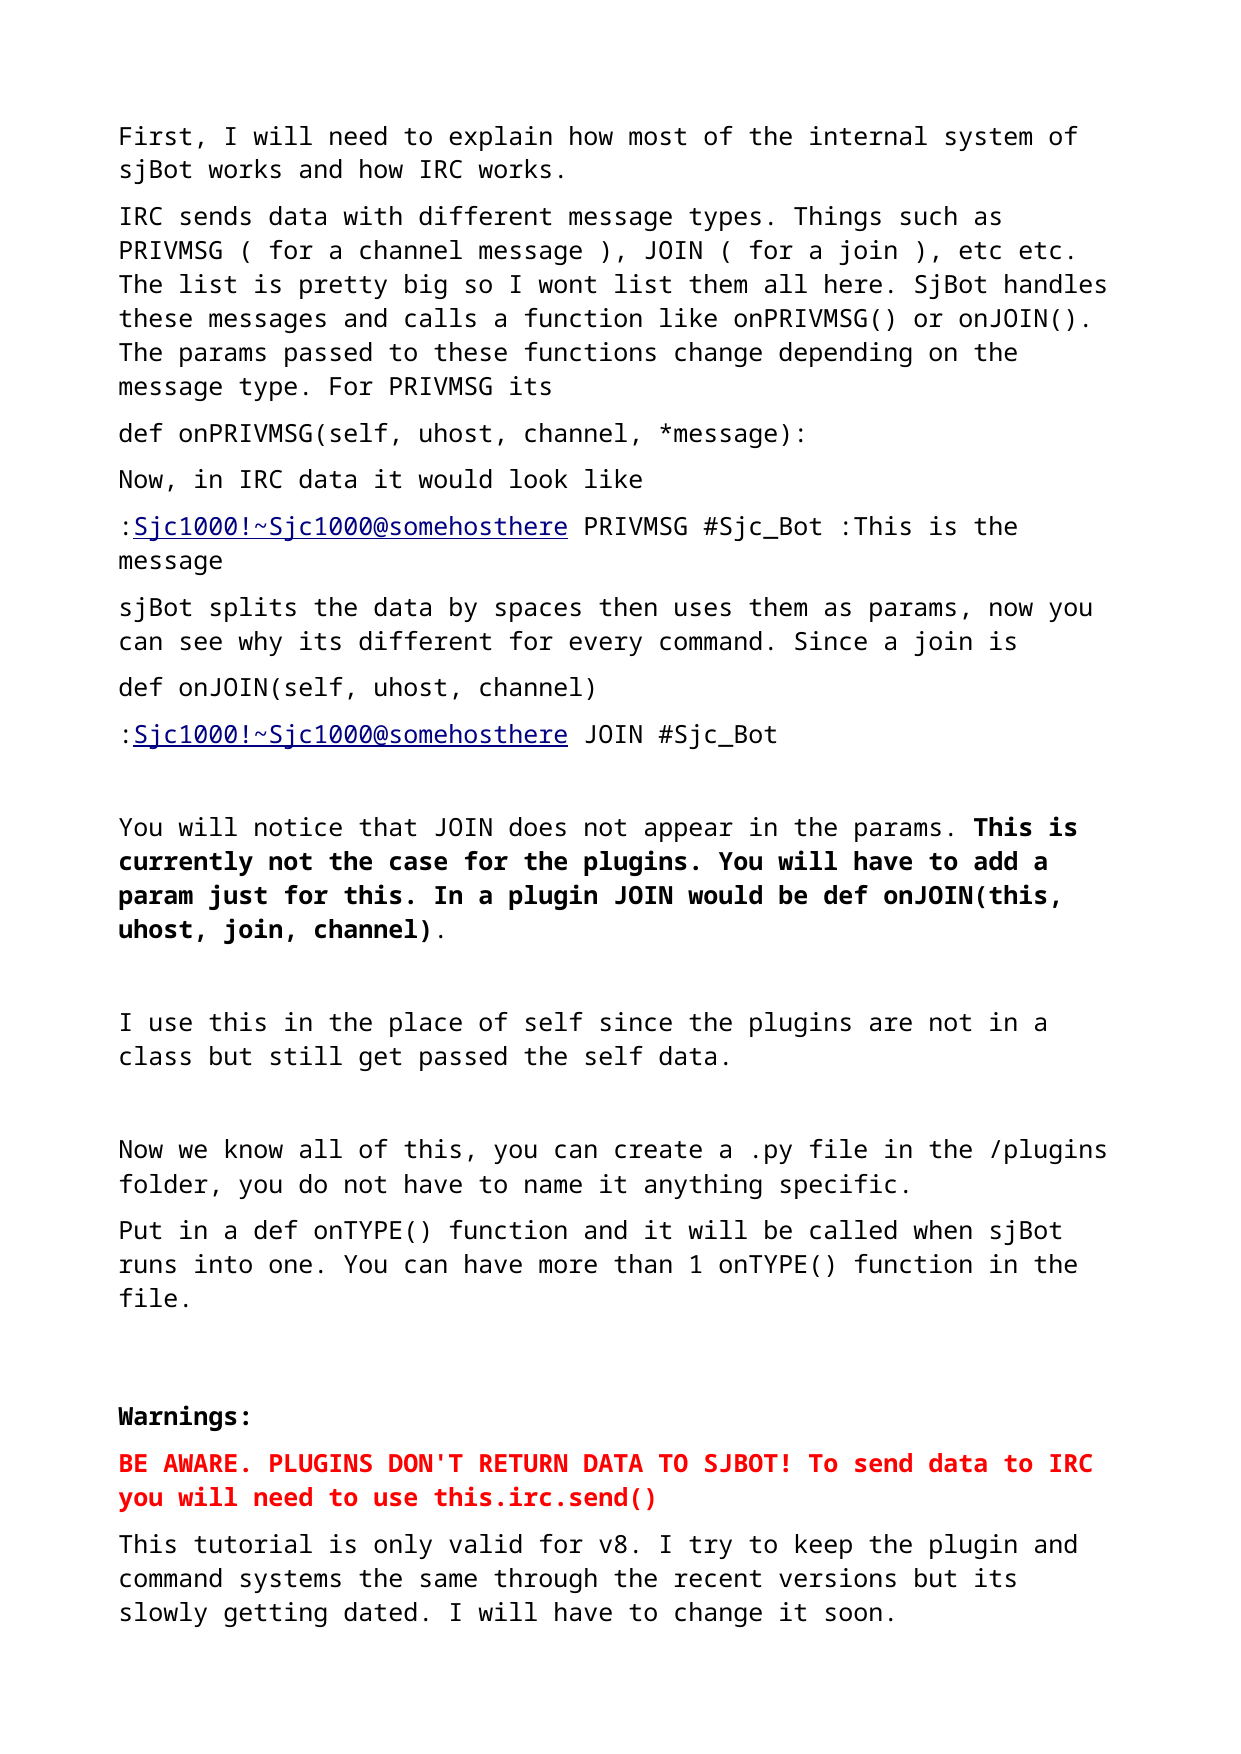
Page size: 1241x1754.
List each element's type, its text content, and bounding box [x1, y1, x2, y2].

text def onJOIN(self, uhost, channel) [118, 670, 1122, 704]
subtitle Warnings: [118, 1399, 1122, 1433]
text I use this in the place of self since the plugins are not in a class but still get passed the self data. [118, 1005, 1122, 1073]
text def onPRIVMSG(self, uhost, channel, *message): [118, 416, 1122, 450]
text You will notice that JOIN does not appear in the params. This is currently not the case for the plugins. You will have to add a param just for this. In a plugin JOIN would be def onJOIN(this, uhost, join, channel). [118, 810, 1122, 946]
text This tutorial is only valid for v8. I try to keep the plugin and command systems the same through the recent versions but its slowly getting dated. I will have to change it soon. [118, 1526, 1122, 1628]
text IRC sends data with different message types. Things such as PRIVMSG ( for a channel message ), JOIN ( for a join ), etc etc. The list is pretty big so I wont list them all here. SjBot handles these messages and calls a function like onPRIVMSG() or onJOIN(). The params passed to these functions change depending on the message type. For PRIVMSG its [118, 199, 1122, 403]
text First, I will need to explain how most of the internal system of sjBot works and how IRC works. [118, 118, 1122, 186]
text Put in a def onTYPE() function and it will be called when sjBot runs into one. You can have more than 1 onTYPE() function in the file. [118, 1213, 1122, 1315]
text Now, in IRC data it would look like [118, 462, 1122, 496]
text BE AWARE. PLUGINS DON'T RETURN DATA TO SJBOT! To send data to IRC you will need to use this.irc.send() [118, 1446, 1122, 1514]
text sjBot splits the data by spaces then uses them as params, now you can see why its different for every command. Since a join is [118, 589, 1122, 657]
text Now we know all of this, you can create a .py file in the /plugins folder, you do not have to name it anything specific. [118, 1132, 1122, 1200]
text :Sjc1000!~Sjc1000@somehosthere JOIN #Sjc_Bot [118, 717, 1122, 751]
text :Sjc1000!~Sjc1000@somehosthere PRIVMSG #Sjc_Bot :This is the message [118, 509, 1122, 577]
